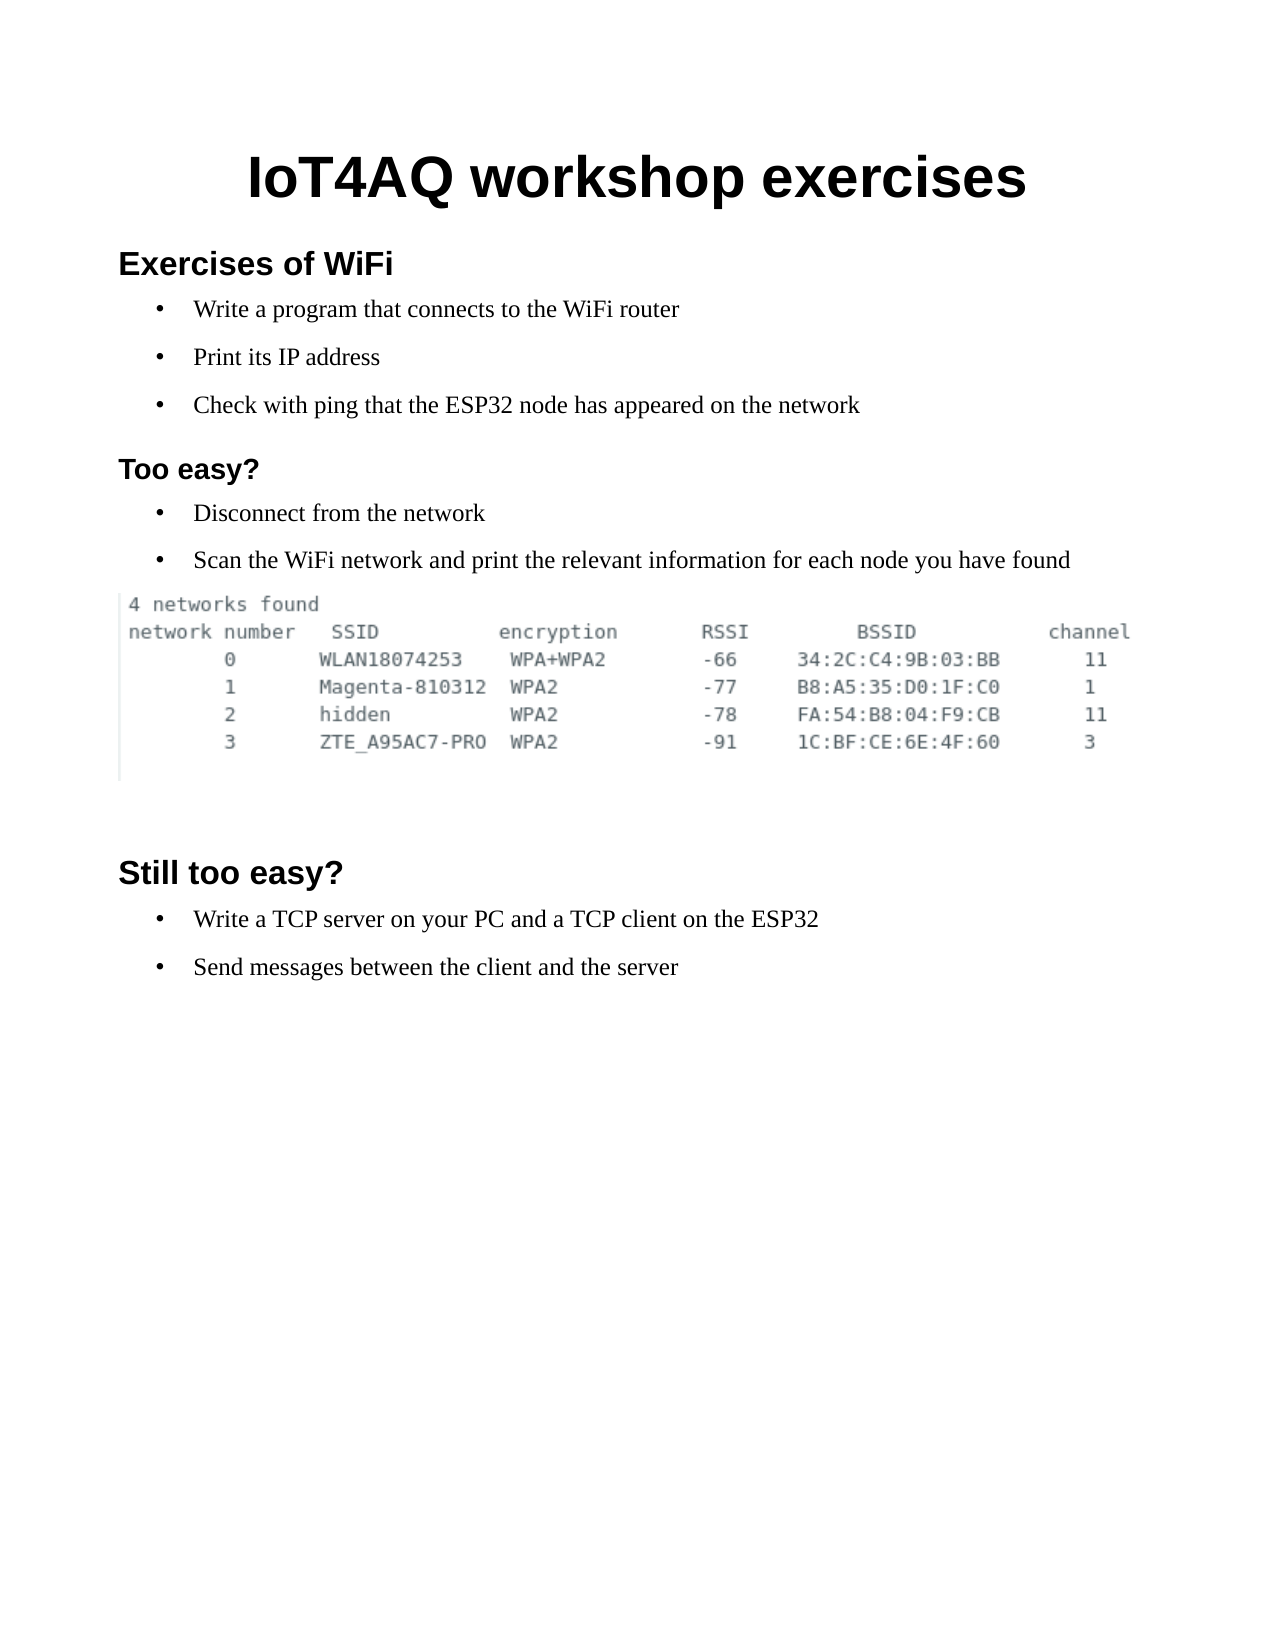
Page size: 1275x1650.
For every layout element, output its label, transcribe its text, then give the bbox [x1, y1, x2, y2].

title IoT4AQ workshop exercises [118, 143, 1157, 210]
subtitle Still too easy? [118, 853, 1157, 892]
subtitle Exercises of WiFi [118, 243, 1157, 282]
list Write a program that connects to the WiFi router [156, 294, 1157, 323]
list Check with ping that the ESP32 node has appeared on the network [156, 390, 1157, 418]
subtitle Too easy? [118, 452, 1157, 485]
list Send messages between the client and the server [156, 952, 1157, 981]
list Scan the WiFi network and print the relevant information for each node you have found [156, 546, 1157, 574]
list Print its IP address [156, 342, 1157, 371]
list Disconnect from the network [156, 498, 1157, 527]
picture [118, 593, 1157, 781]
list Write a TCP server on your PC and a TCP client on the ESP32 [156, 904, 1157, 933]
